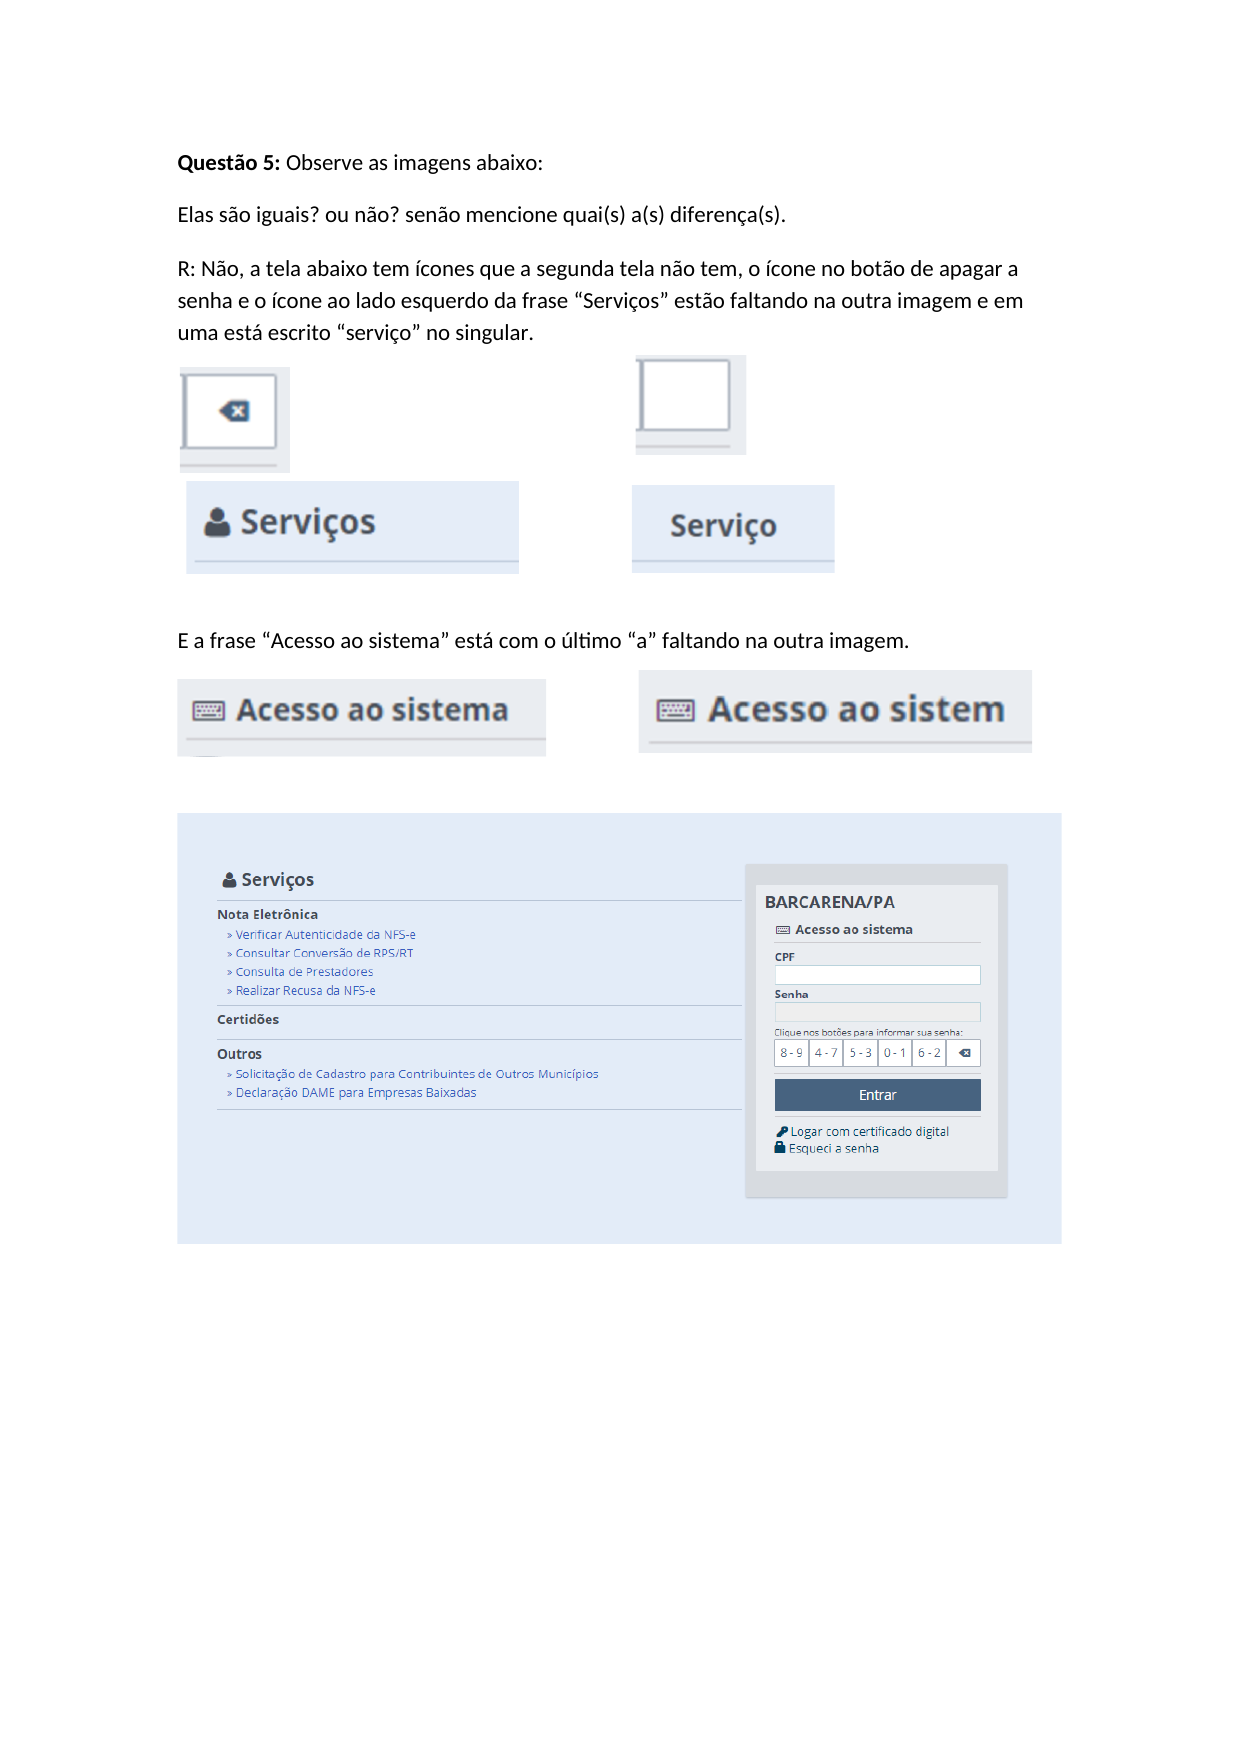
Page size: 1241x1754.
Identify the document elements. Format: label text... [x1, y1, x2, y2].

picture [177, 679, 547, 757]
text Questão 5: Observe as imagens abaixo: [177, 148, 1063, 176]
text Elas são iguais? ou não? senão mencione quai(s) a(s) diferença(s). [177, 201, 1063, 229]
picture [177, 813, 1062, 1244]
picture [635, 355, 747, 455]
picture [179, 367, 291, 474]
picture [631, 485, 835, 573]
text R: Não, a tela abaixo tem ícones que a segunda tela não tem, o ícone no botão de apagar a senha e o ícone ao lado esquerdo da frase “Serviços” estão faltando na outra imagem e em uma está escrito “serviço” no singular. [177, 254, 1063, 346]
picture [638, 670, 1033, 753]
text E a frase “Acesso ao sistema” está com o último “a” faltando na outra imagem. [177, 626, 1063, 654]
picture [186, 481, 519, 574]
